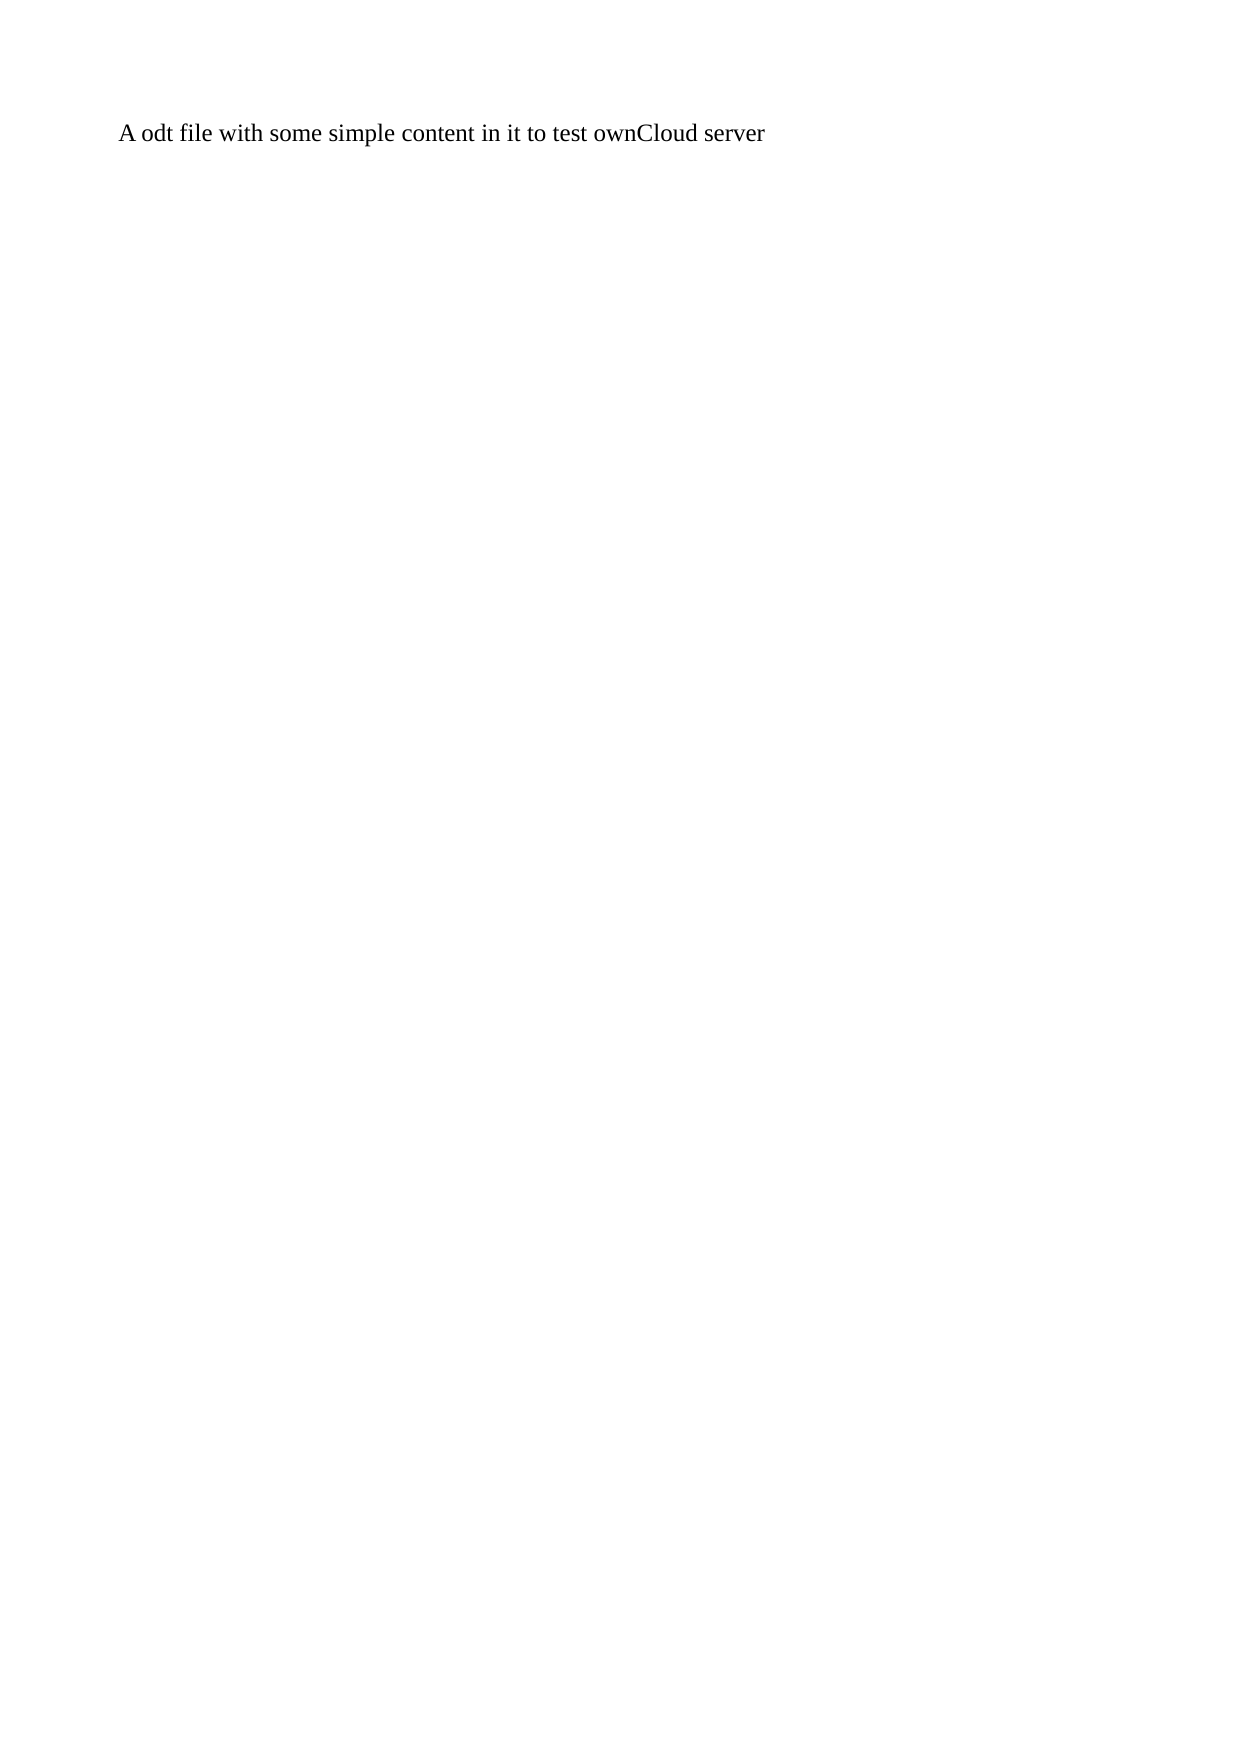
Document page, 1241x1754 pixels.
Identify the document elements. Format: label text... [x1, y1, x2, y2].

text A odt file with some simple content in it to test ownCloud server [118, 118, 1122, 147]
